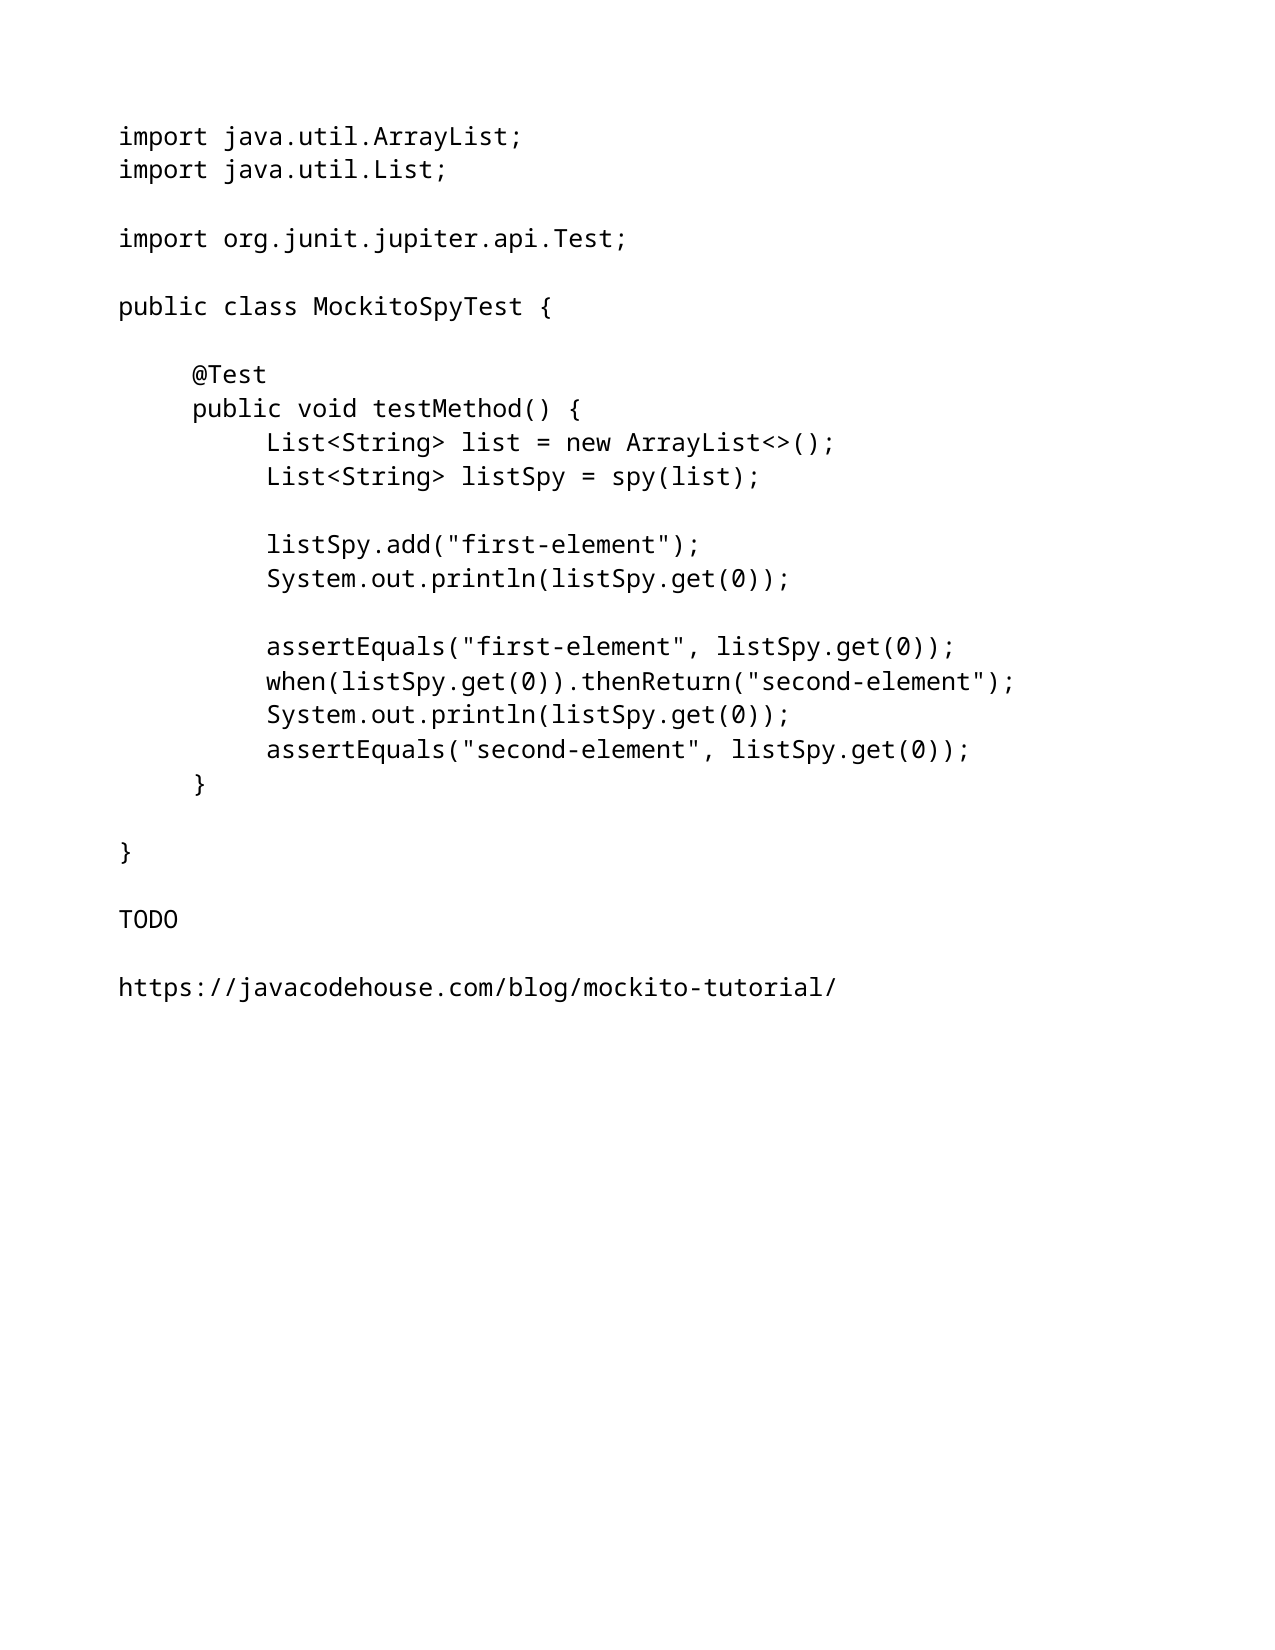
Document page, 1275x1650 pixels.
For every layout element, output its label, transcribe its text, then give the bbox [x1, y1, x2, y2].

text listSpy.add("first-element"); [118, 527, 1157, 561]
text } [118, 833, 1157, 867]
text TODO [118, 902, 1157, 936]
text assertEquals("second-element", listSpy.get(0)); [118, 731, 1157, 765]
text assertEquals("first-element", listSpy.get(0)); [118, 629, 1157, 663]
text import org.junit.jupiter.api.Test; [118, 220, 1157, 254]
text List<String> listSpy = spy(list); [118, 459, 1157, 493]
text https://javacodehouse.com/blog/mockito-tutorial/ [118, 970, 1157, 1004]
text public class MockitoSpyTest { [118, 288, 1157, 322]
text @Test [118, 357, 1157, 391]
text System.out.println(listSpy.get(0)); [118, 697, 1157, 731]
text } [118, 765, 1157, 799]
text public void testMethod() { [118, 391, 1157, 425]
text System.out.println(listSpy.get(0)); [118, 561, 1157, 595]
text when(listSpy.get(0)).thenReturn("second-element"); [118, 663, 1157, 697]
text List<String> list = new ArrayList<>(); [118, 425, 1157, 459]
text import java.util.ArrayList; [118, 118, 1157, 152]
text import java.util.List; [118, 152, 1157, 186]
